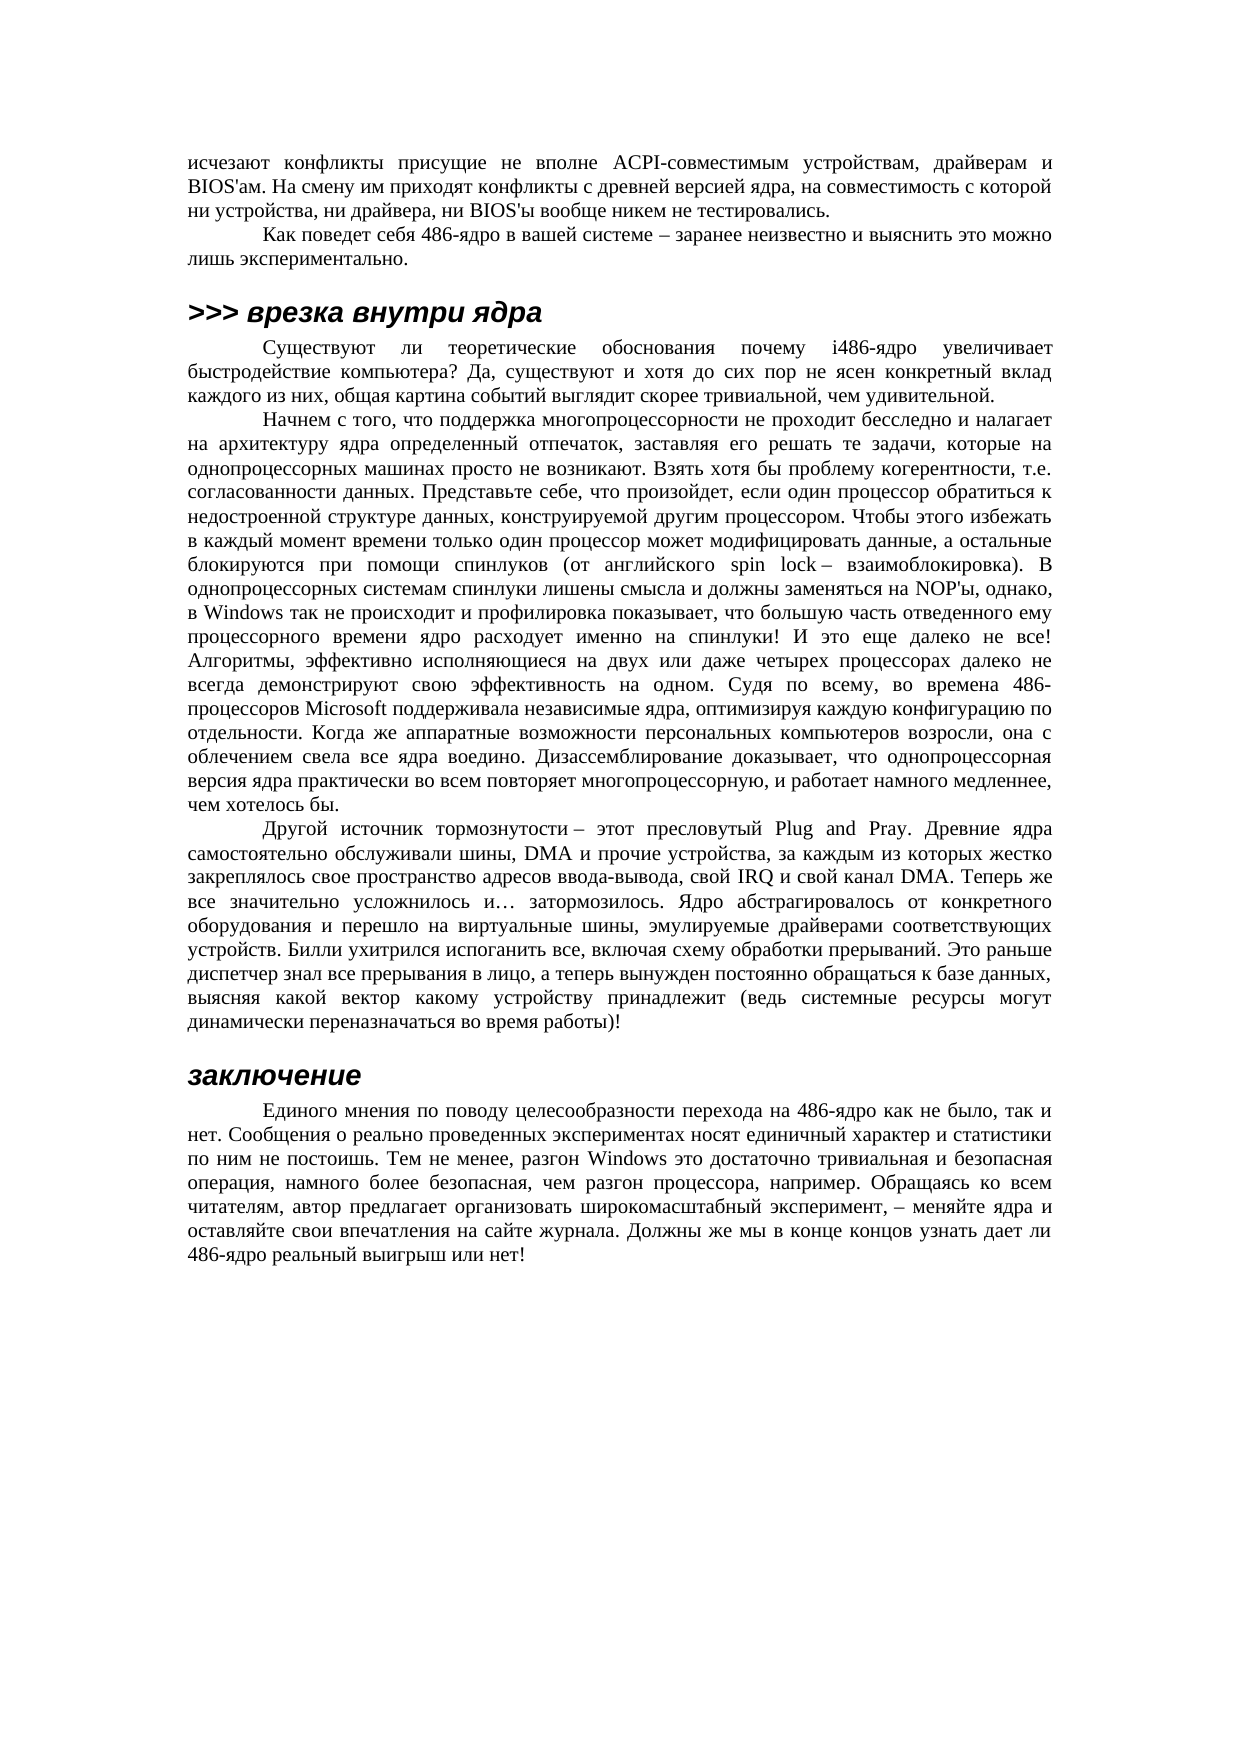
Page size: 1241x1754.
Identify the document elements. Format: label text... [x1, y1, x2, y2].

text Как поведет себя 486-ядро в вашей системе – заранее неизвестно и выяснить это можно лишь экспериментально. [187, 222, 1053, 270]
text Другой источник тормознутости – этот пресловутый Plug and Pray. Древние ядра самостоятельно обслуживали шины, DMA и прочие устройства, за каждым из которых жестко закреплялось свое пространство адресов ввода-вывода, свой IRQ и свой канал DMA. Теперь же все значительно усложнилось и… затормозилось. Ядро абстрагировалось от конкретного оборудования и перешло на виртуальные шины, эмулируемые драйверами соответствующих устройств. Билли ухитрился испоганить все, включая схему обработки прерываний. Это раньше диспетчер знал все прерывания в лицо, а теперь вынужден постоянно обращаться к базе данных, выясняя какой вектор какому устройству принадлежит (ведь системные ресурсы могут динамически переназначаться во время работы)! [187, 816, 1053, 1033]
text Существуют ли теоретические обоснования почему i486-ядро увеличивает быстродействие компьютера? Да, существуют и хотя до сих пор не ясен конкретный вклад каждого из них, общая картина событий выглядит скорее тривиальной, чем удивительной. [187, 335, 1053, 407]
text исчезают конфликты присущие не вполне ACPI-совместимым устройствам, драйверам и BIOS'ам. На смену им приходят конфликты с древней версией ядра, на совместимость с которой ни устройства, ни драйвера, ни BIOS'ы вообще никем не тестировались. [187, 150, 1053, 222]
text Начнем с того, что поддержка многопроцессорности не проходит бесследно и налагает на архитектуру ядра определенный отпечаток, заставляя его решать те задачи, которые на однопроцессорных машинах просто не возникают. Взять хотя бы проблему когерентности, т.е. согласованности данных. Представьте себе, что произойдет, если один процессор обратиться к недостроенной структуре данных, конструируемой другим процессором. Чтобы этого избежать в каждый момент времени только один процессор может модифицировать данные, а остальные блокируются при помощи спинлуков (от английского spin lock – взаимоблокировка). В однопроцессорных системам спинлуки лишены смысла и должны заменяться на NOP'ы, однако, в Windows так не происходит и профилировка показывает, что большую часть отведенного ему процессорного времени ядро расходует именно на спинлуки! И это еще далеко не все! Алгоритмы, эффективно исполняющиеся на двух или даже четырех процессорах далеко не всегда демонстрируют свою эффективность на одном. Судя по всему, во времена 486-процессоров Microsoft поддерживала независимые ядра, оптимизируя каждую конфигурацию по отдельности. Когда же аппаратные возможности персональных компьютеров возросли, она с облечением свела все ядра воедино. Дизассемблирование доказывает, что однопроцессорная версия ядра практически во всем повторяет многопроцессорную, и работает намного медленнее, чем хотелось бы. [187, 407, 1053, 816]
subtitle заключение [187, 1058, 1053, 1091]
text Единого мнения по поводу целесообразности перехода на 486-ядро как не было, так и нет. Сообщения о реально проведенных экспериментах носят единичный характер и статистики по ним не постоишь. Тем не менее, разгон Windows это достаточно тривиальная и безопасная операция, намного более безопасная, чем разгон процессора, например. Обращаясь ко всем читателям, автор предлагает организовать широкомасштабный эксперимент, – меняйте ядра и оставляйте свои впечатления на сайте журнала. Должны же мы в конце концов узнать дает ли 486-ядро реальный выигрыш или нет! [187, 1098, 1053, 1266]
subtitle >>> врезка внутри ядра [187, 295, 1053, 329]
